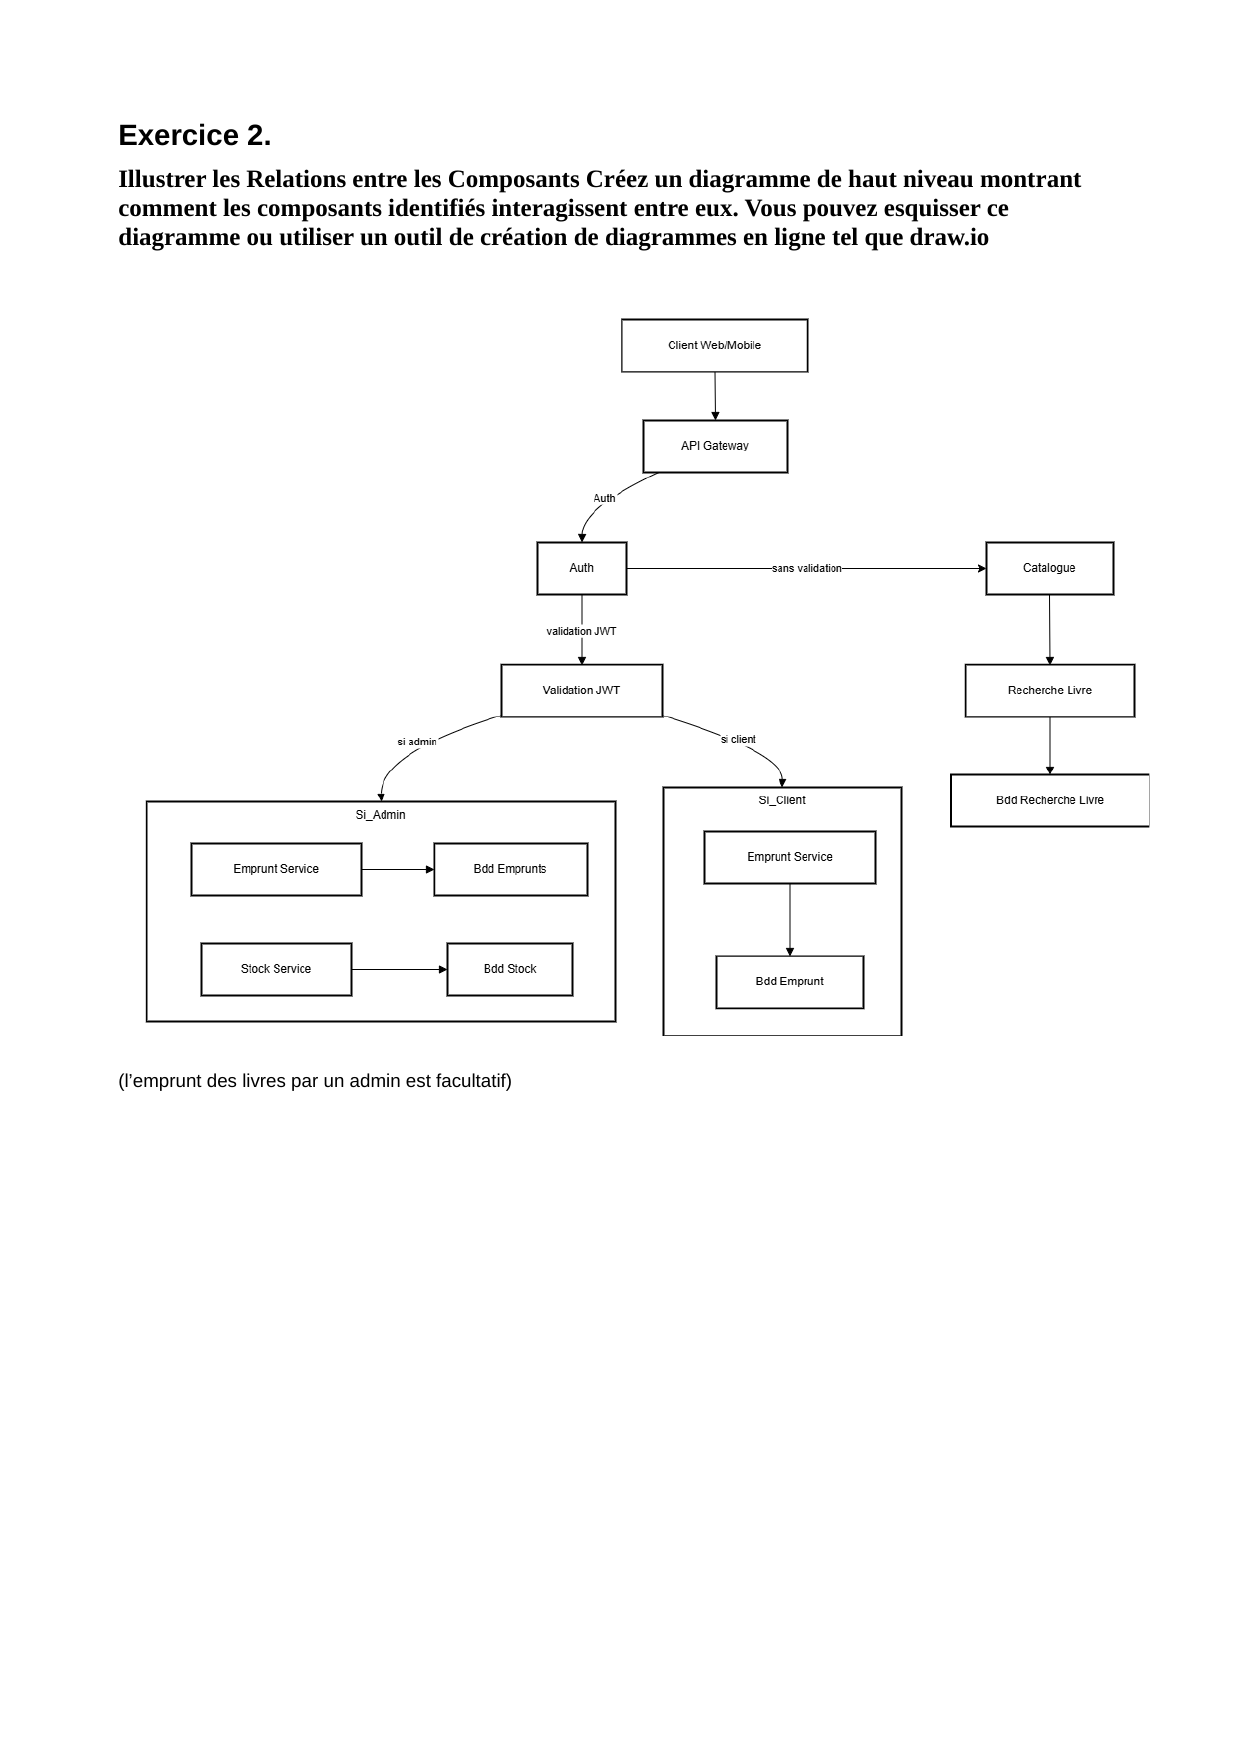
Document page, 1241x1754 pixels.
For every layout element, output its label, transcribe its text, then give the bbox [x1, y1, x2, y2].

text (l’emprunt des livres par un admin est facultatif) [118, 1064, 1122, 1093]
picture [145, 318, 1150, 1036]
text Illustrer les Relations entre les Composants Créez un diagramme de haut niveau montrant comment les composants identifiés interagissent entre eux. Vous pouvez esquisser ce diagramme ou utiliser un outil de création de diagrammes en ligne tel que draw.io [118, 164, 1122, 251]
subtitle Exercice 2. [118, 118, 1122, 152]
